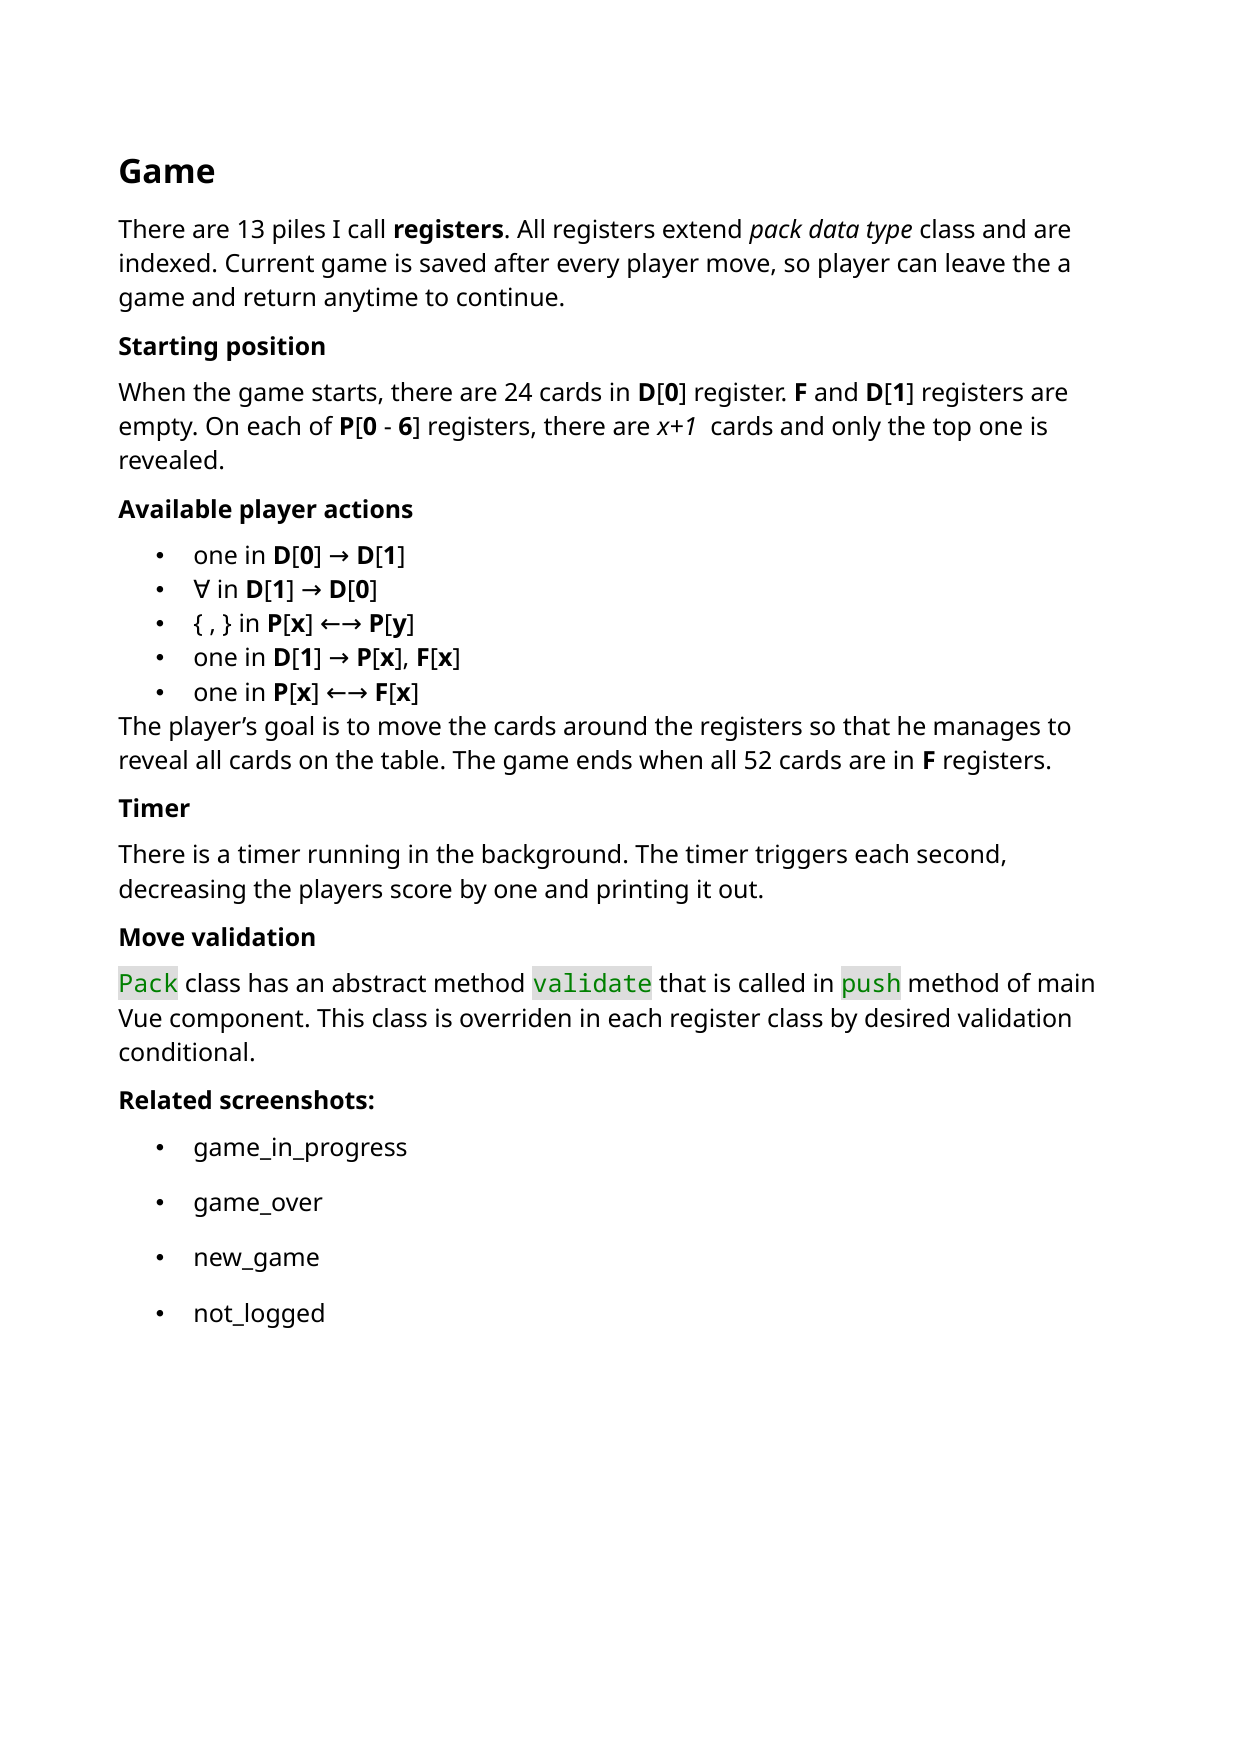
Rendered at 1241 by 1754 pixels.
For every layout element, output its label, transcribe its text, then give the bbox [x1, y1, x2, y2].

subtitle Related screenshots: [118, 1083, 1122, 1117]
subtitle Move validation [118, 920, 1122, 954]
list game_in_progress [156, 1129, 1122, 1163]
text When the game starts, there are 24 cards in D[0] register. F and D[1] registers are empty. On each of P[0 - 6] registers, there are x+1 cards and only the top one is revealed. [118, 375, 1122, 477]
list game_over [156, 1184, 1122, 1219]
list new_game [156, 1240, 1122, 1274]
text There are 13 piles I call registers. All registers extend pack data type class and are indexed. Current game is saved after every player move, so player can leave the a game and return anytime to continue. [118, 212, 1122, 314]
list one in D[1] → P[x], F[x] [156, 640, 1122, 674]
text There is a timer running in the background. The timer triggers each second, decreasing the players score by one and printing it out. [118, 837, 1122, 905]
list one in D[0] → D[1] [156, 538, 1122, 572]
subtitle Available player actions [118, 492, 1122, 525]
list not_logged [156, 1295, 1122, 1329]
subtitle Timer [118, 791, 1122, 825]
list one in P[x] ←→ F[x] [156, 674, 1122, 708]
subtitle Game [118, 148, 1122, 194]
text Pack class has an abstract method validate that is called in push method of main Vue component. This class is overriden in each register class by desired validation conditional. [118, 966, 1122, 1068]
text The player’s goal is to move the cards around the registers so that he manages to reveal all cards on the table. The game ends when all 52 cards are in F registers. [118, 708, 1122, 776]
list { , } in P[x] ←→ P[y] [156, 606, 1122, 640]
list ∀ in D[1] → D[0] [156, 572, 1122, 606]
subtitle Starting position [118, 329, 1122, 362]
